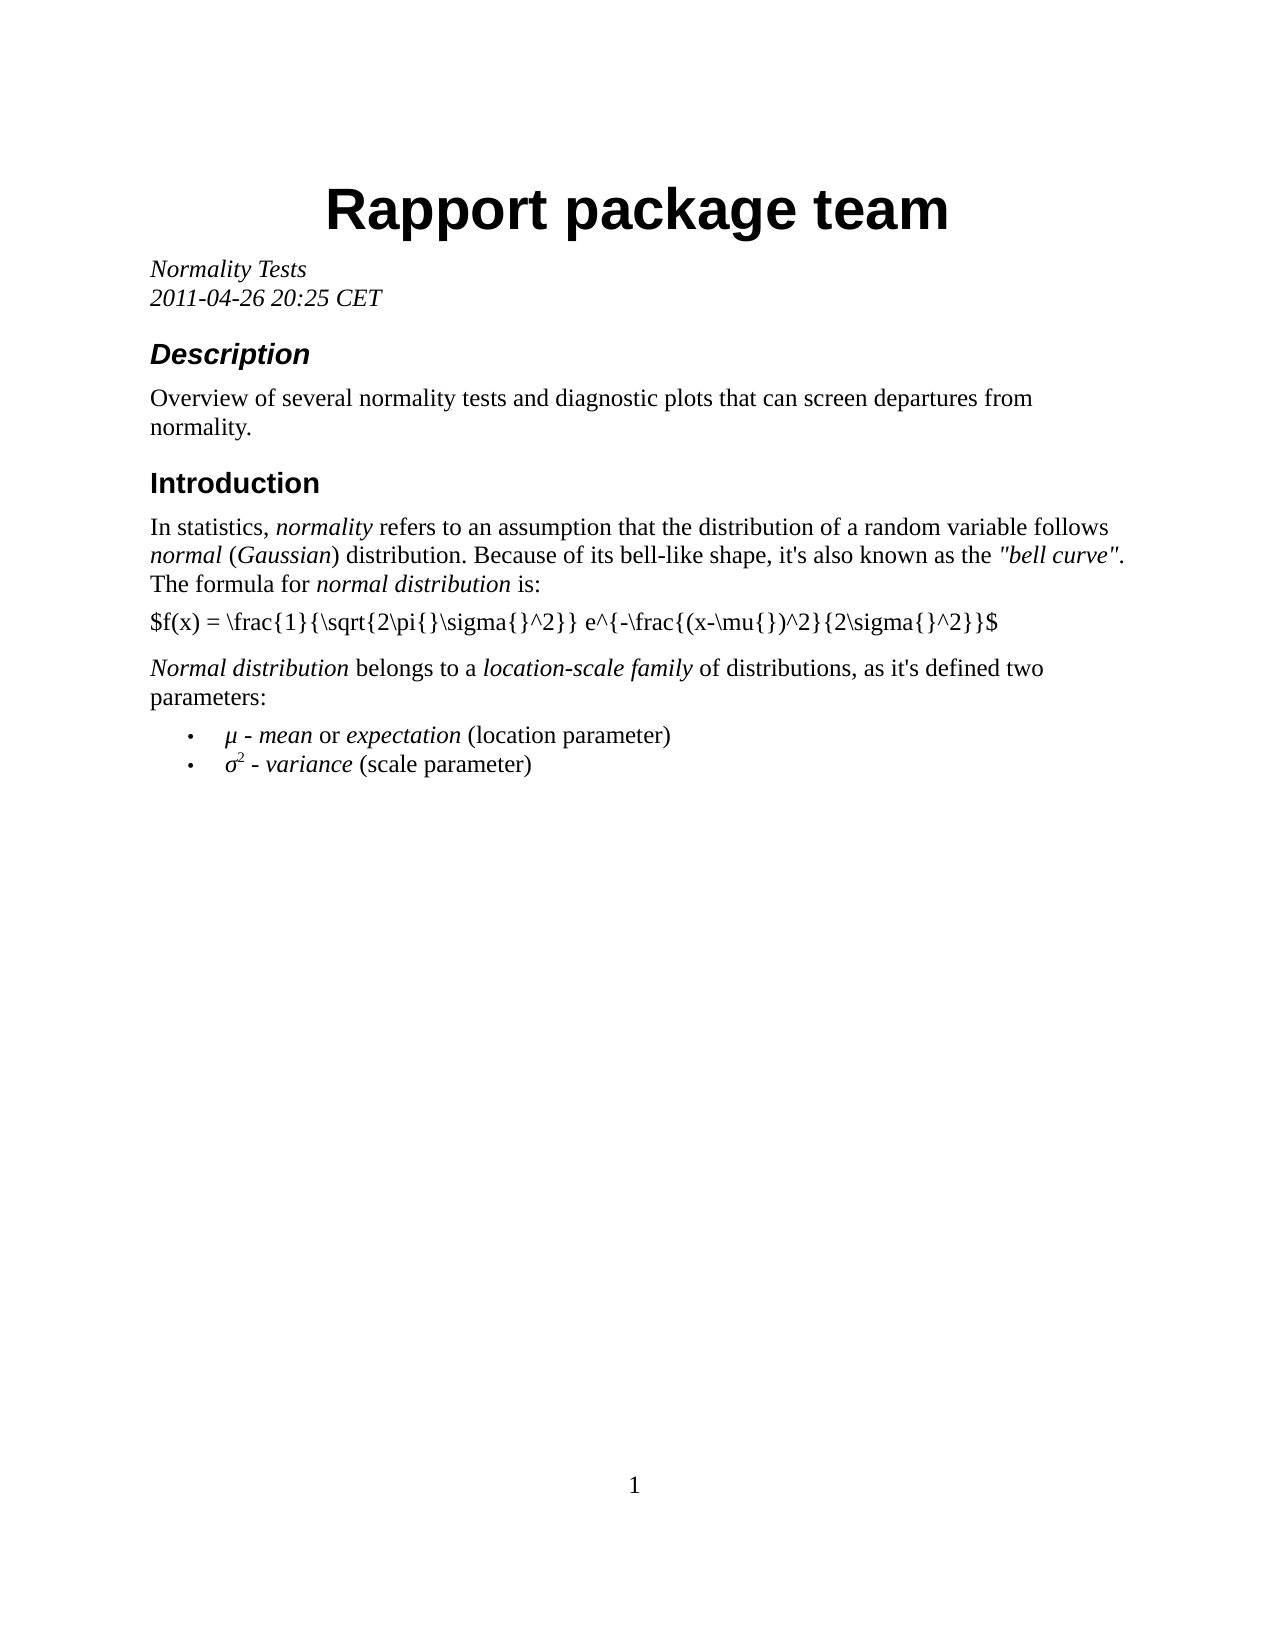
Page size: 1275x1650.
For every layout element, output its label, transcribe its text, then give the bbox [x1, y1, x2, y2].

list σ2 - variance (scale parameter) [187, 749, 1125, 777]
subtitle Description [150, 337, 1125, 371]
text $f(x) = \frac{1}{\sqrt{2\pi{}\sigma{}^2}} e^{-\frac{(x-\mu{})^2}{2\sigma{}^2}}$ [150, 607, 1125, 636]
text In statistics, normality refers to an assumption that the distribution of a random variable follows normal (Gaussian) distribution. Because of its bell-like shape, it's also known as the "bell curve". The formula for normal distribution is: [150, 512, 1125, 598]
list μ - mean or expectation (location parameter) [187, 720, 1125, 749]
subtitle Introduction [150, 466, 1125, 499]
text Normal distribution belongs to a location-scale family of distributions, as it's defined two parameters: [150, 653, 1125, 711]
text Overview of several normality tests and diagnostic plots that can screen departures from normality. [150, 383, 1125, 441]
text 2011-04-26 20:25 CET [150, 283, 1125, 312]
title Rapport package team [150, 175, 1125, 242]
text Normality Tests [150, 254, 1125, 283]
